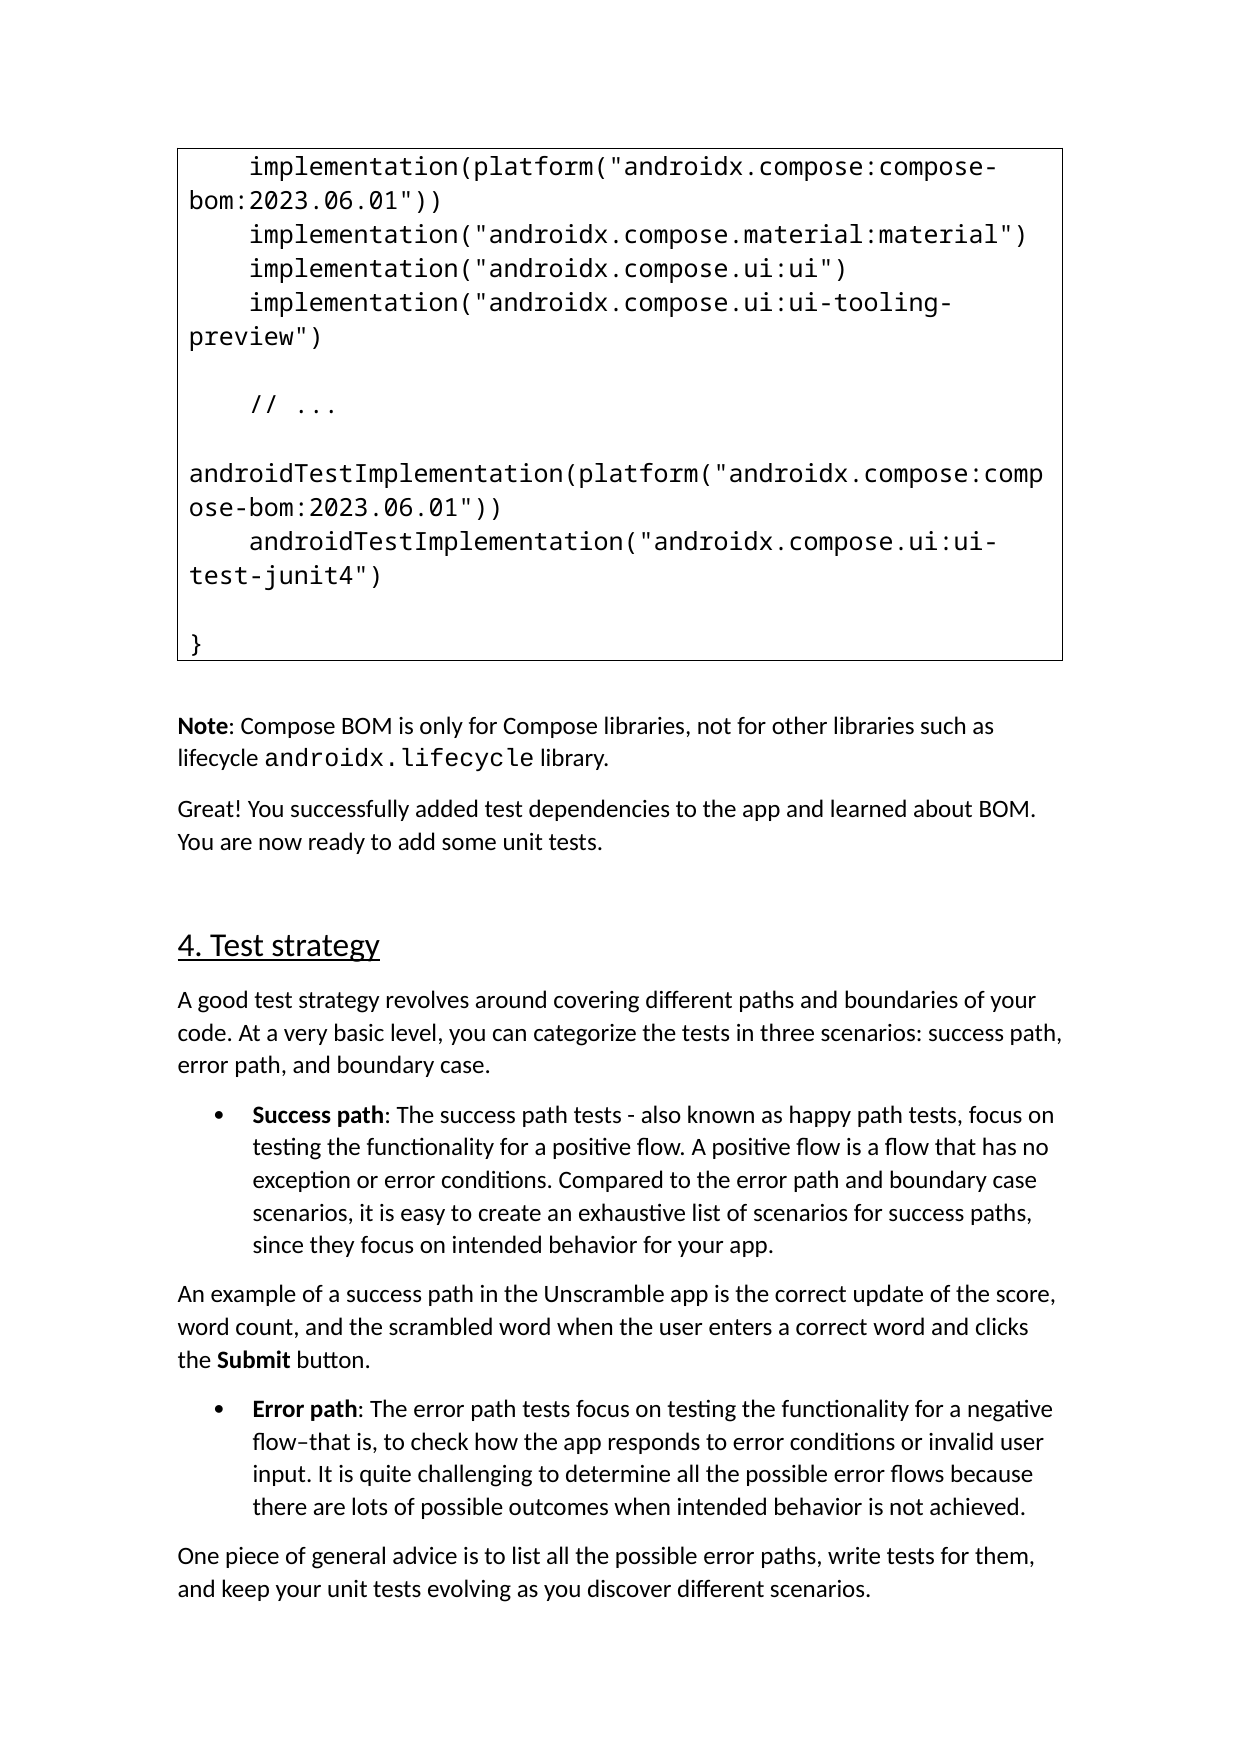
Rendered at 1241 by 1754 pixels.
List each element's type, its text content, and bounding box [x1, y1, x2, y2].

text Note: Compose BOM is only for Compose libraries, not for other libraries such as lifecycle androidx.lifecycle library. [177, 710, 1063, 774]
list Success path: The success path tests - also known as happy path tests, focus on testing the functionality for a positive flow. A positive flow is a flow that has no exception or error conditions. Compared to the error path and boundary case scenarios, it is easy to create an exhaustive list of scenarios for success paths, since they focus on intended behavior for your app. [215, 1099, 1063, 1260]
text A good test strategy revolves around covering different paths and boundaries of your code. At a very basic level, you can categorize the tests in three scenarios: success path, error path, and boundary case. [177, 984, 1063, 1080]
list Error path: The error path tests focus on testing the functionality for a negative flow–that is, to check how the app responds to error conditions or invalid user input. It is quite challenging to determine all the possible error flows because there are lots of possible outcomes when intended behavior is not achieved. [215, 1393, 1063, 1521]
text One piece of general advice is to list all the possible error paths, write tests for them, and keep your unit tests evolving as you discover different scenarios. [177, 1540, 1063, 1603]
table_header implementation(platform("androidx.compose:compose-bom:2023.06.01")) implementation("androidx.compose.material:material") implementation("androidx.compose.ui:ui") implementation("androidx.compose.ui:ui-tooling-preview") // ... androidTestImplementation(platform("androidx.compose:compose-bom:2023.06.01")) androidTestImplementation("androidx.compose.ui:ui-test-junit4") } [178, 149, 1062, 659]
text Great! You successfully added test dependencies to the app and learned about BOM. You are now ready to add some unit tests. [177, 793, 1063, 856]
text 4. Test strategy [177, 924, 1063, 965]
text An example of a success path in the Unscramble app is the correct update of the score, word count, and the scrambled word when the user enters a correct word and clicks the Submit button. [177, 1279, 1063, 1374]
